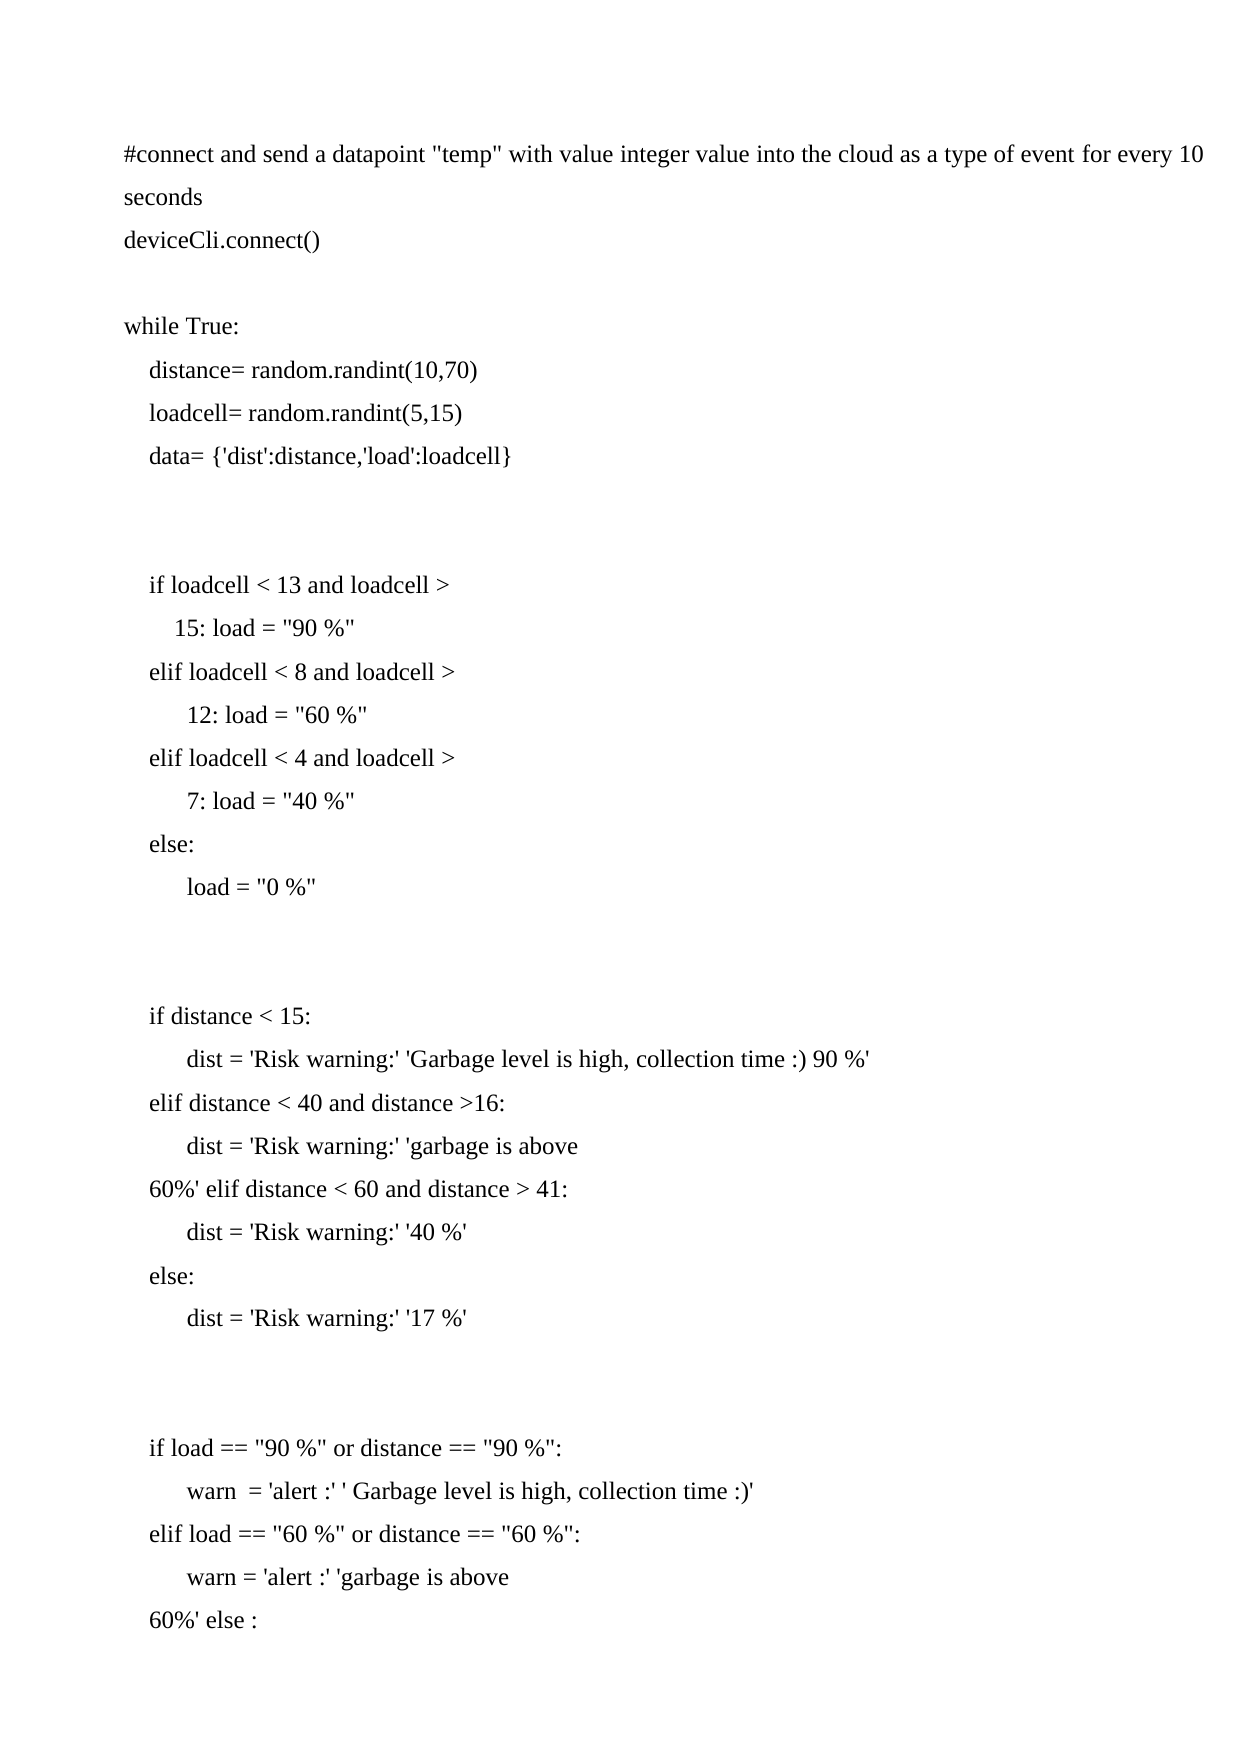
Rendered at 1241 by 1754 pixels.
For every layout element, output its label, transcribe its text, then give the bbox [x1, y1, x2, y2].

text warn = 'alert :' 'garbage is above 60%' else : [149, 1562, 565, 1634]
text dist = 'Risk warning:' '40 %' else: [149, 1217, 467, 1289]
text dist = 'Risk warning:' 'garbage is above 60%' elif distance < 60 and distance > 41: [149, 1131, 634, 1203]
text elif loadcell < 8 and loadcell > 12: load = "60 %" [149, 657, 493, 728]
text elif loadcell < 4 and loadcell > 7: load = "40 %" [149, 743, 480, 815]
text load = "0 %" [187, 872, 1213, 901]
text #connect and send a datapoint "temp" with value integer value into the cloud as a type of event for every 10 seconds [123, 139, 1213, 211]
text while True: [123, 311, 1213, 340]
text if loadcell < 13 and loadcell > 15: load = "90 %" [149, 570, 487, 642]
text if distance < 15: [149, 1001, 1213, 1030]
text dist = 'Risk warning:' 'Garbage level is high, collection time :) 90 %' elif distance < 40 and distance >16: [149, 1044, 880, 1117]
text deviceCli.connect() [123, 225, 1213, 254]
text if load == "90 %" or distance == "90 %": [149, 1433, 1213, 1461]
text warn = 'alert :' ' Garbage level is high, collection time :)' elif load == "60 %" or distance == "60 %": [149, 1476, 754, 1548]
text else: [149, 829, 1213, 858]
text distance= random.randint(10,70) loadcell= random.randint(5,15) data= {'dist':distance,'load':loadcell} [149, 355, 513, 470]
text dist = 'Risk warning:' '17 %' [187, 1304, 1213, 1332]
